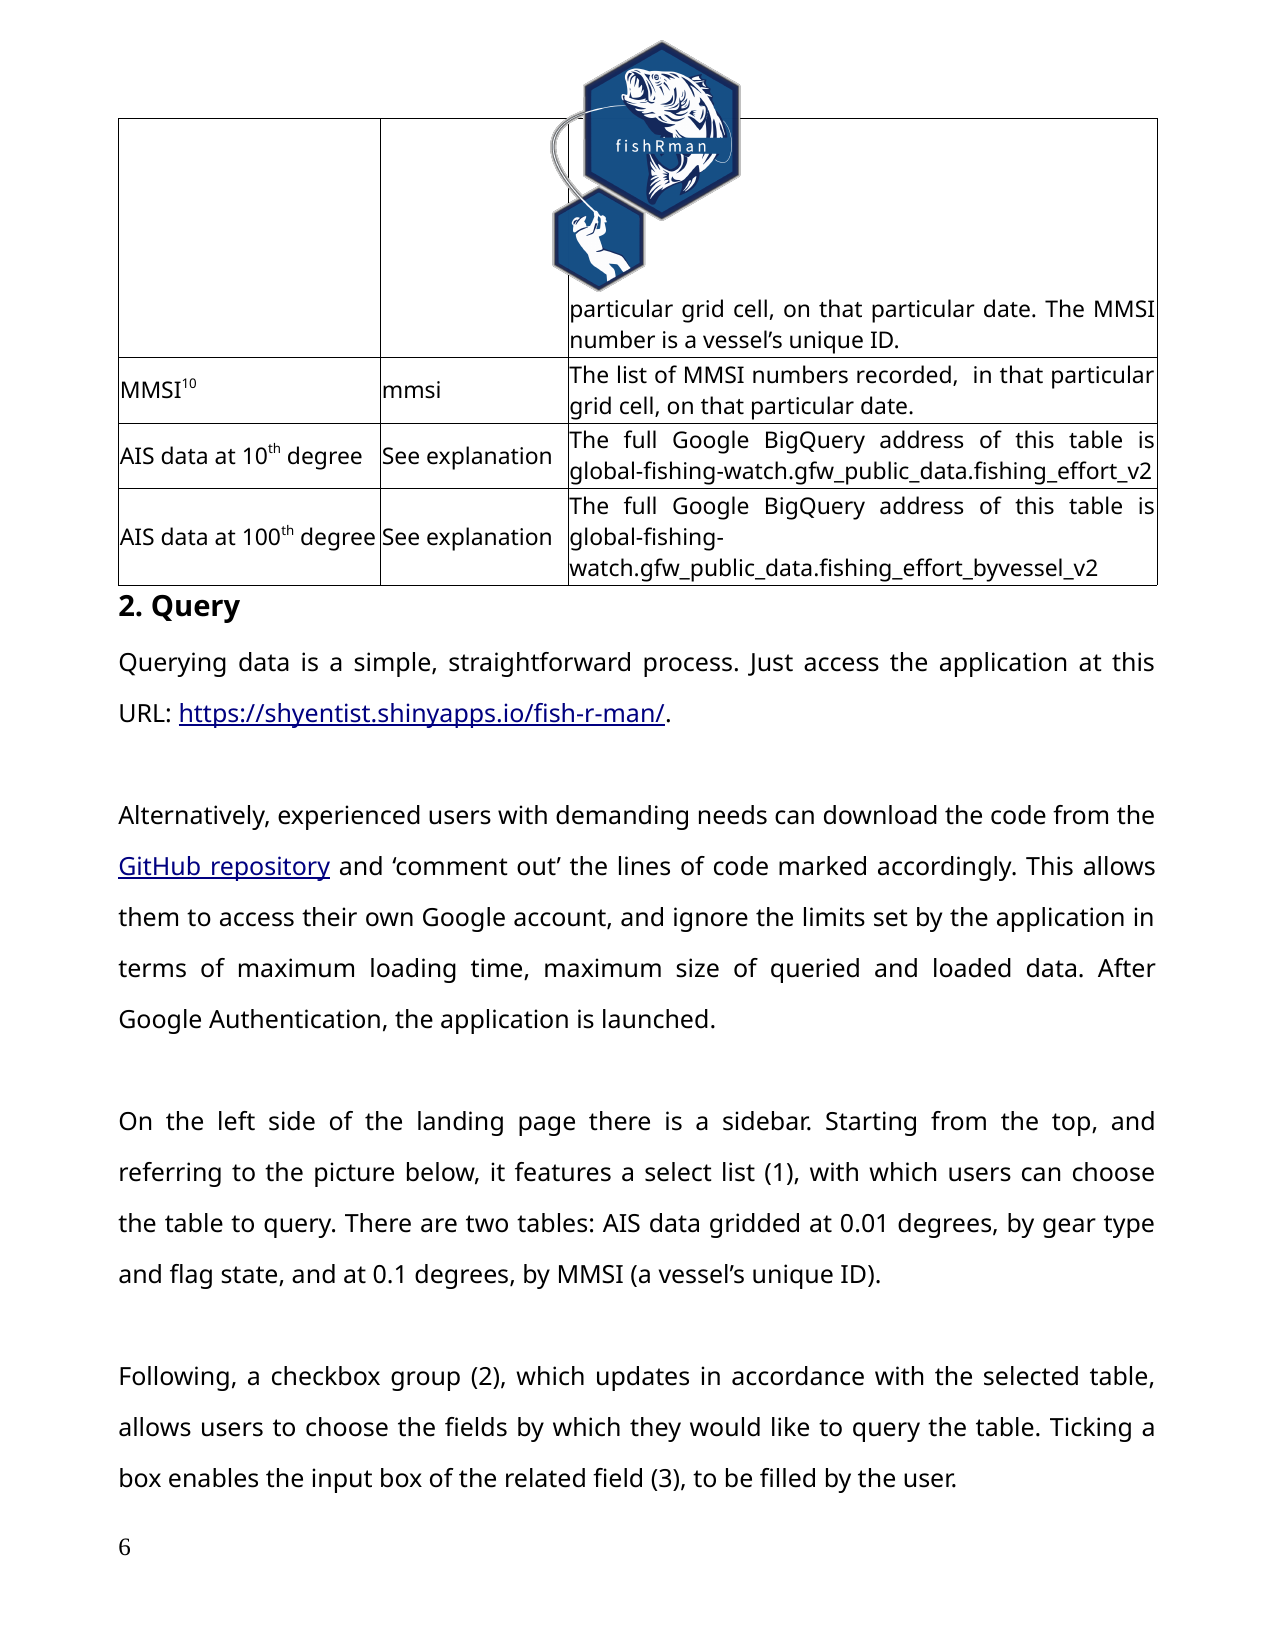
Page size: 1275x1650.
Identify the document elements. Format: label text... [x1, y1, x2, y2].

table_cell See explanation [381, 489, 568, 585]
table_cell AIS data at 10th degree [119, 424, 380, 488]
table_cell [119, 119, 380, 357]
table_cell MMSI10 [119, 358, 380, 422]
text 2. Query [118, 586, 1157, 624]
table_cell [381, 119, 568, 357]
text Querying data is a simple, straightforward process. Just access the application at this URL: https://shyentist.shinyapps.io/fish-r-man/. [118, 644, 1157, 729]
picture [510, 38, 765, 293]
table_cell The list of MMSI numbers recorded, in that particular grid cell, on that particular date. [569, 358, 1157, 422]
table_cell The full Google BigQuery address of this table is global-fishing-watch.gfw_public_data.fishing_effort_byvessel_v2 [569, 489, 1157, 585]
table_cell mmsi [381, 358, 568, 422]
text Alternatively, experienced users with demanding needs can download the code from the GitHub repository and ‘comment out’ the lines of code marked accordingly. This allows them to access their own Google account, and ignore the limits set by the application in terms of maximum loading time, maximum size of queried and loaded data. After Google Authentication, the application is launched. [118, 797, 1157, 1036]
table_cell See explanation [381, 424, 568, 488]
table_cell particular grid cell, on that particular date. The MMSI number is a vessel’s unique ID. [569, 119, 1157, 357]
table_cell AIS data at 100th degree [119, 489, 380, 585]
text On the left side of the landing page there is a sidebar. Starting from the top, and referring to the picture below, it features a select list (1), with which users can choose the table to query. There are two tables: AIS data gridded at 0.01 degrees, by gear type and flag state, and at 0.1 degrees, by MMSI (a vessel’s unique ID). [118, 1104, 1157, 1291]
table_cell The full Google BigQuery address of this table is global-fishing-watch.gfw_public_data.fishing_effort_v2 [569, 424, 1157, 488]
text Following, a checkbox group (2), which updates in accordance with the selected table, allows users to choose the fields by which they would like to query the table. Ticking a box enables the input box of the related field (3), to be filled by the user. [118, 1359, 1157, 1495]
